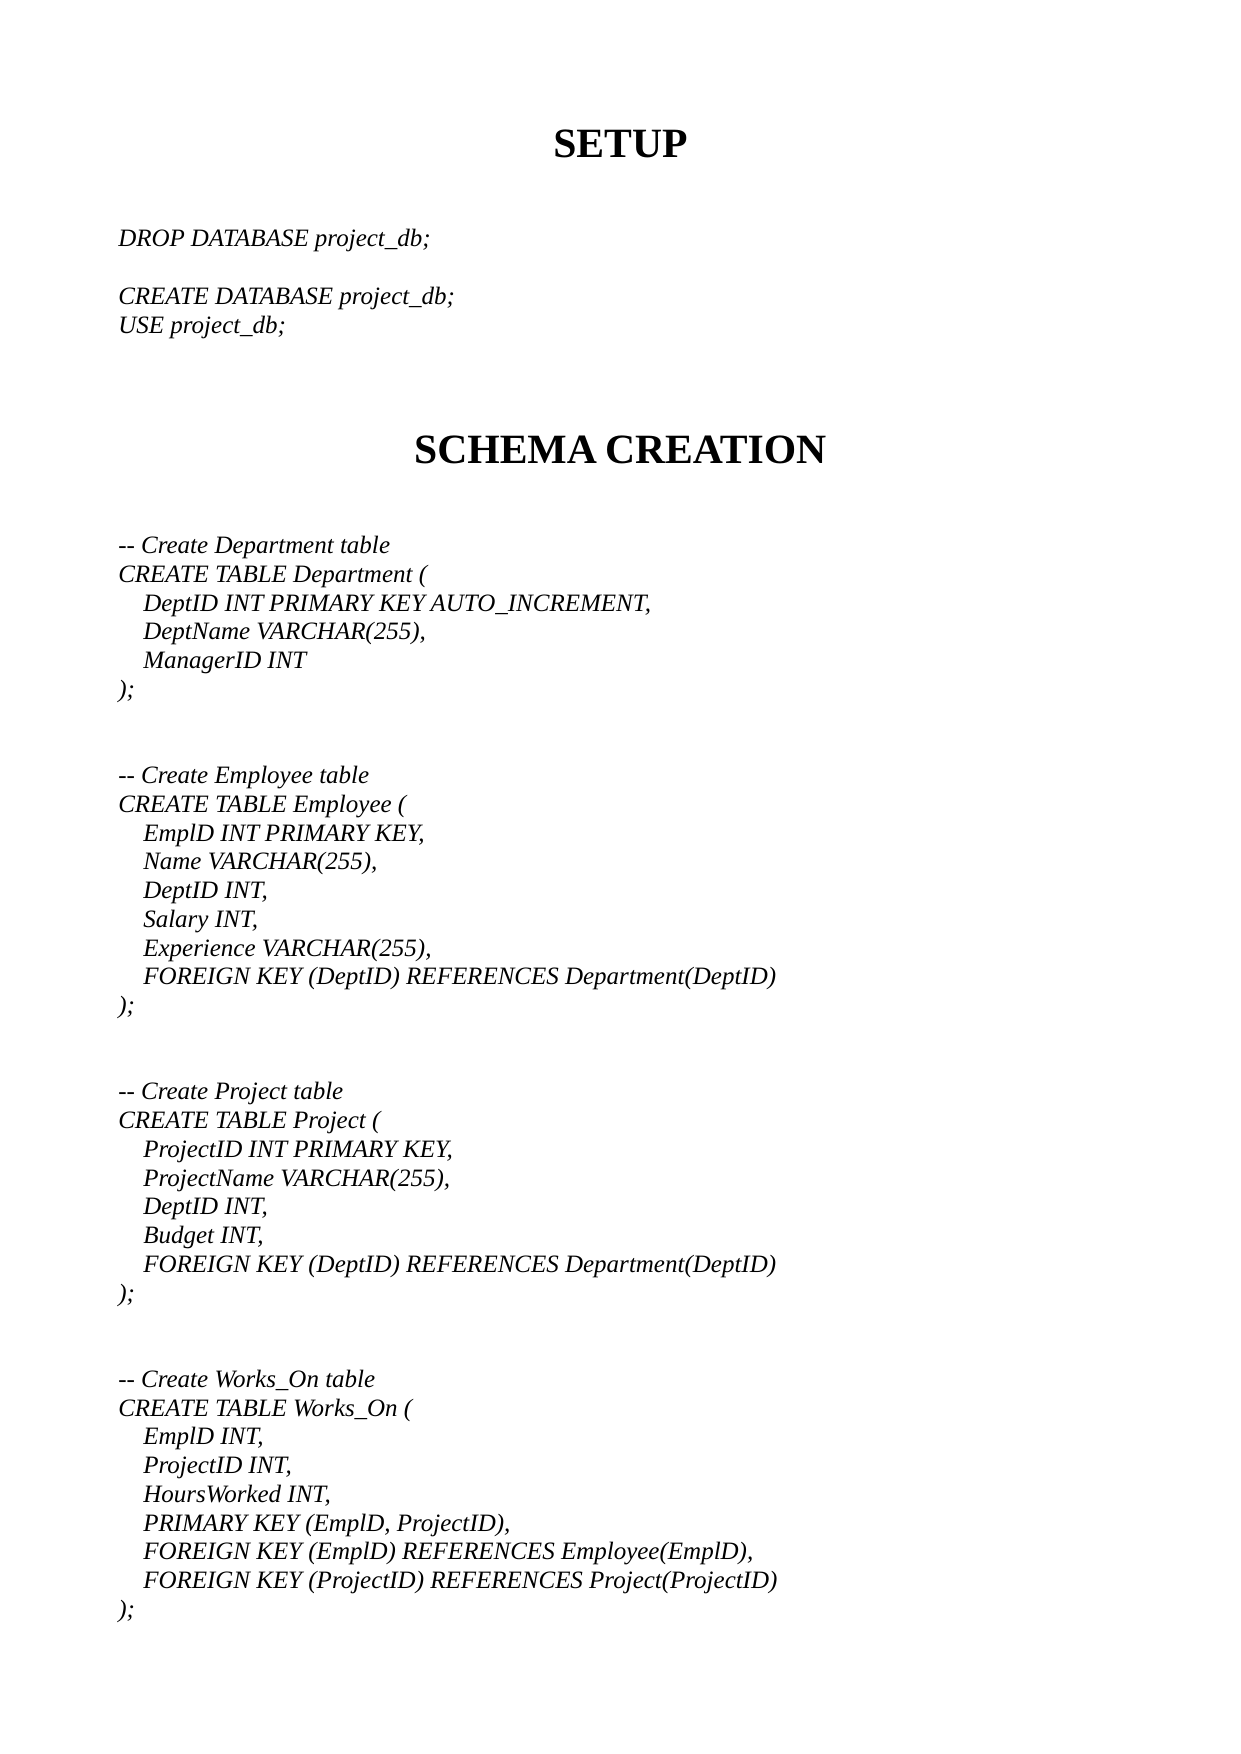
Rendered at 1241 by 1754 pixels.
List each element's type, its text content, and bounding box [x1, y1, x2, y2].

text Experience VARCHAR(255), FOREIGN KEY (DeptID) REFERENCES Department(DeptID) ); [118, 933, 1122, 1019]
text SCHEMA CREATION [118, 425, 1122, 473]
text -- Create Department table CREATE TABLE Department ( DeptID INT PRIMARY KEY AUTO_INCREMENT, DeptName VARCHAR(255), ManagerID INT ); [118, 530, 1122, 703]
text DROP DATABASE project_db; [118, 223, 1122, 252]
text CREATE TABLE Employee ( EmplD INT PRIMARY KEY, Name VARCHAR(255), DeptID INT, Salary INT, [118, 789, 1122, 933]
text ); [118, 1278, 1122, 1335]
text -- Create Works_On table CREATE TABLE Works_On ( EmplD INT, ProjectID INT, HoursWorked INT, PRIMARY KEY (EmplD, ProjectID), FOREIGN KEY (EmplD) REFERENCES Employee(EmplD), FOREIGN KEY (ProjectID) REFERENCES Project(ProjectID) [118, 1335, 1122, 1594]
text FOREIGN KEY (DeptID) REFERENCES Department(DeptID) [118, 1249, 1122, 1278]
text -- Create Project table CREATE TABLE Project ( ProjectID INT PRIMARY KEY, ProjectName VARCHAR(255), DeptID INT, [118, 1048, 1122, 1220]
text ); [118, 1594, 1122, 1623]
text Budget INT, [118, 1220, 1122, 1249]
text -- Create Employee table [118, 760, 1122, 789]
text SETUP [118, 118, 1122, 166]
text CREATE DATABASE project_db; [118, 281, 1122, 310]
text USE project_db; [118, 310, 1122, 338]
